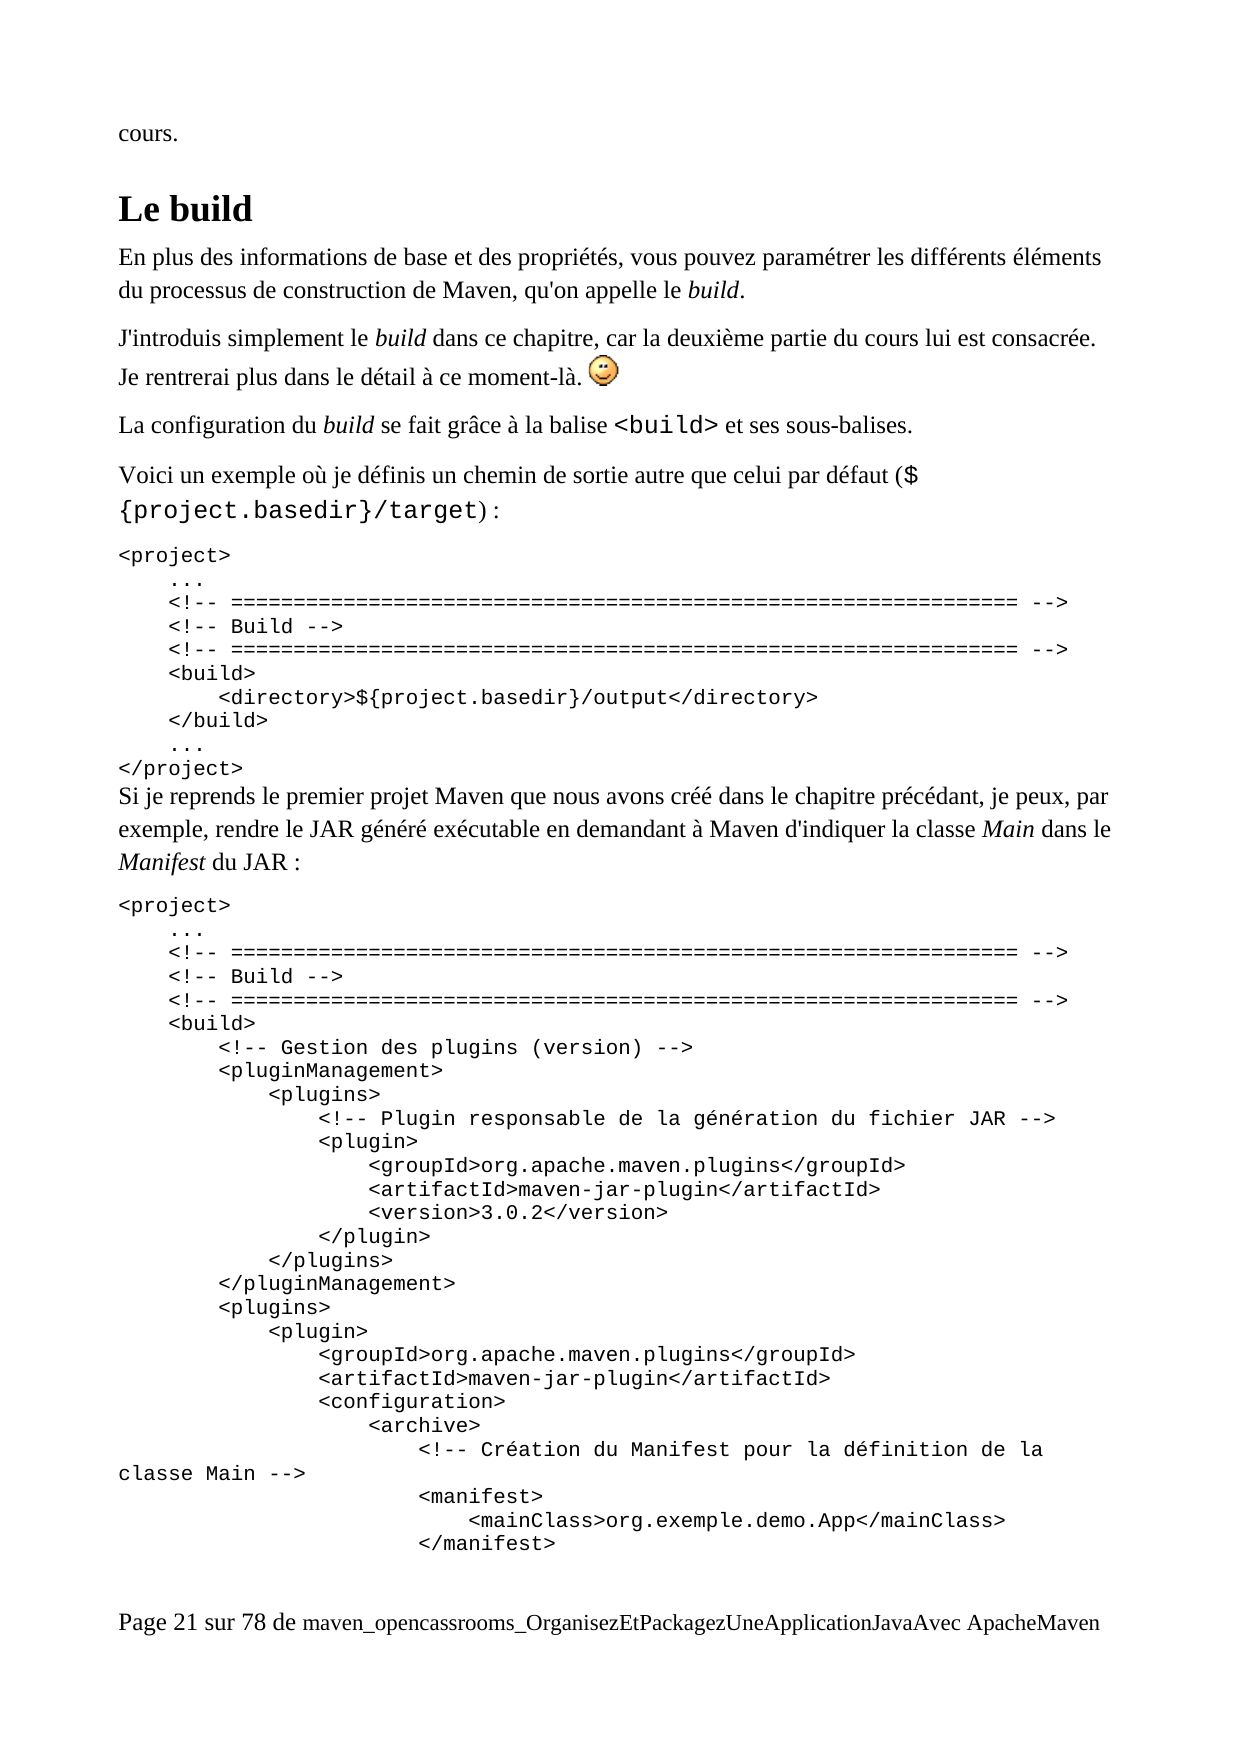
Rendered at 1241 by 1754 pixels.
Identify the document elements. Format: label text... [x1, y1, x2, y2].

text <!-- =============================================================== --> [118, 989, 1122, 1013]
text <!-- Plugin responsable de la génération du fichier JAR --> [118, 1108, 1122, 1131]
text <build> [118, 663, 1122, 687]
picture [588, 355, 619, 386]
text ... [118, 568, 1122, 592]
text <artifactId>maven-jar-plugin</artifactId> [118, 1179, 1122, 1202]
text Voici un exemple où je définis un chemin de sortie autre que celui par défaut (${project.basedir}/target) : [118, 460, 1122, 526]
text <version>3.0.2</version> [118, 1202, 1122, 1226]
text <plugins> [118, 1084, 1122, 1108]
text <groupId>org.apache.maven.plugins</groupId> [118, 1155, 1122, 1179]
text cours. [118, 118, 1122, 147]
text <build> [118, 1013, 1122, 1037]
subtitle Le build [118, 187, 1122, 230]
text <manifest> [118, 1486, 1122, 1510]
text <!-- =============================================================== --> [118, 942, 1122, 966]
text <!-- Création du Manifest pour la définition de la classe Main --> [118, 1439, 1122, 1486]
text </project> [118, 758, 1122, 781]
text ... [118, 734, 1122, 758]
text La configuration du build se fait grâce à la balise <build> et ses sous-balises. [118, 410, 1122, 441]
text <plugin> [118, 1321, 1122, 1344]
text <groupId>org.apache.maven.plugins</groupId> [118, 1344, 1122, 1368]
text Si je reprends le premier projet Maven que nous avons créé dans le chapitre précédant, je peux, par exemple, rendre le JAR généré exécutable en demandant à Maven d'indiquer la classe Main dans le Manifest du JAR : [118, 781, 1122, 876]
text <archive> [118, 1415, 1122, 1439]
text </manifest> [118, 1533, 1122, 1557]
text ... [118, 919, 1122, 942]
text </pluginManagement> [118, 1273, 1122, 1297]
text <!-- Build --> [118, 966, 1122, 989]
text </plugins> [118, 1250, 1122, 1273]
text <!-- Gestion des plugins (version) --> [118, 1037, 1122, 1061]
text <!-- =============================================================== --> [118, 639, 1122, 663]
text <plugins> [118, 1297, 1122, 1321]
text <directory>${project.basedir}/output</directory> [118, 687, 1122, 710]
text En plus des informations de base et des propriétés, vous pouvez paramétrer les différents éléments du processus de construction de Maven, qu'on appelle le build. [118, 242, 1122, 304]
text <pluginManagement> [118, 1061, 1122, 1084]
text </build> [118, 710, 1122, 734]
text <plugin> [118, 1131, 1122, 1155]
text <mainClass>org.exemple.demo.App</mainClass> [118, 1510, 1122, 1533]
text <artifactId>maven-jar-plugin</artifactId> [118, 1368, 1122, 1392]
text <project> [118, 545, 1122, 568]
text <!-- Build --> [118, 616, 1122, 639]
text <configuration> [118, 1392, 1122, 1415]
text <!-- =============================================================== --> [118, 592, 1122, 616]
text J'introduis simplement le build dans ce chapitre, car la deuxième partie du cours lui est consacrée. Je rentrerai plus dans le détail à ce moment-là. [118, 323, 1122, 391]
text <project> [118, 895, 1122, 919]
text </plugin> [118, 1226, 1122, 1250]
